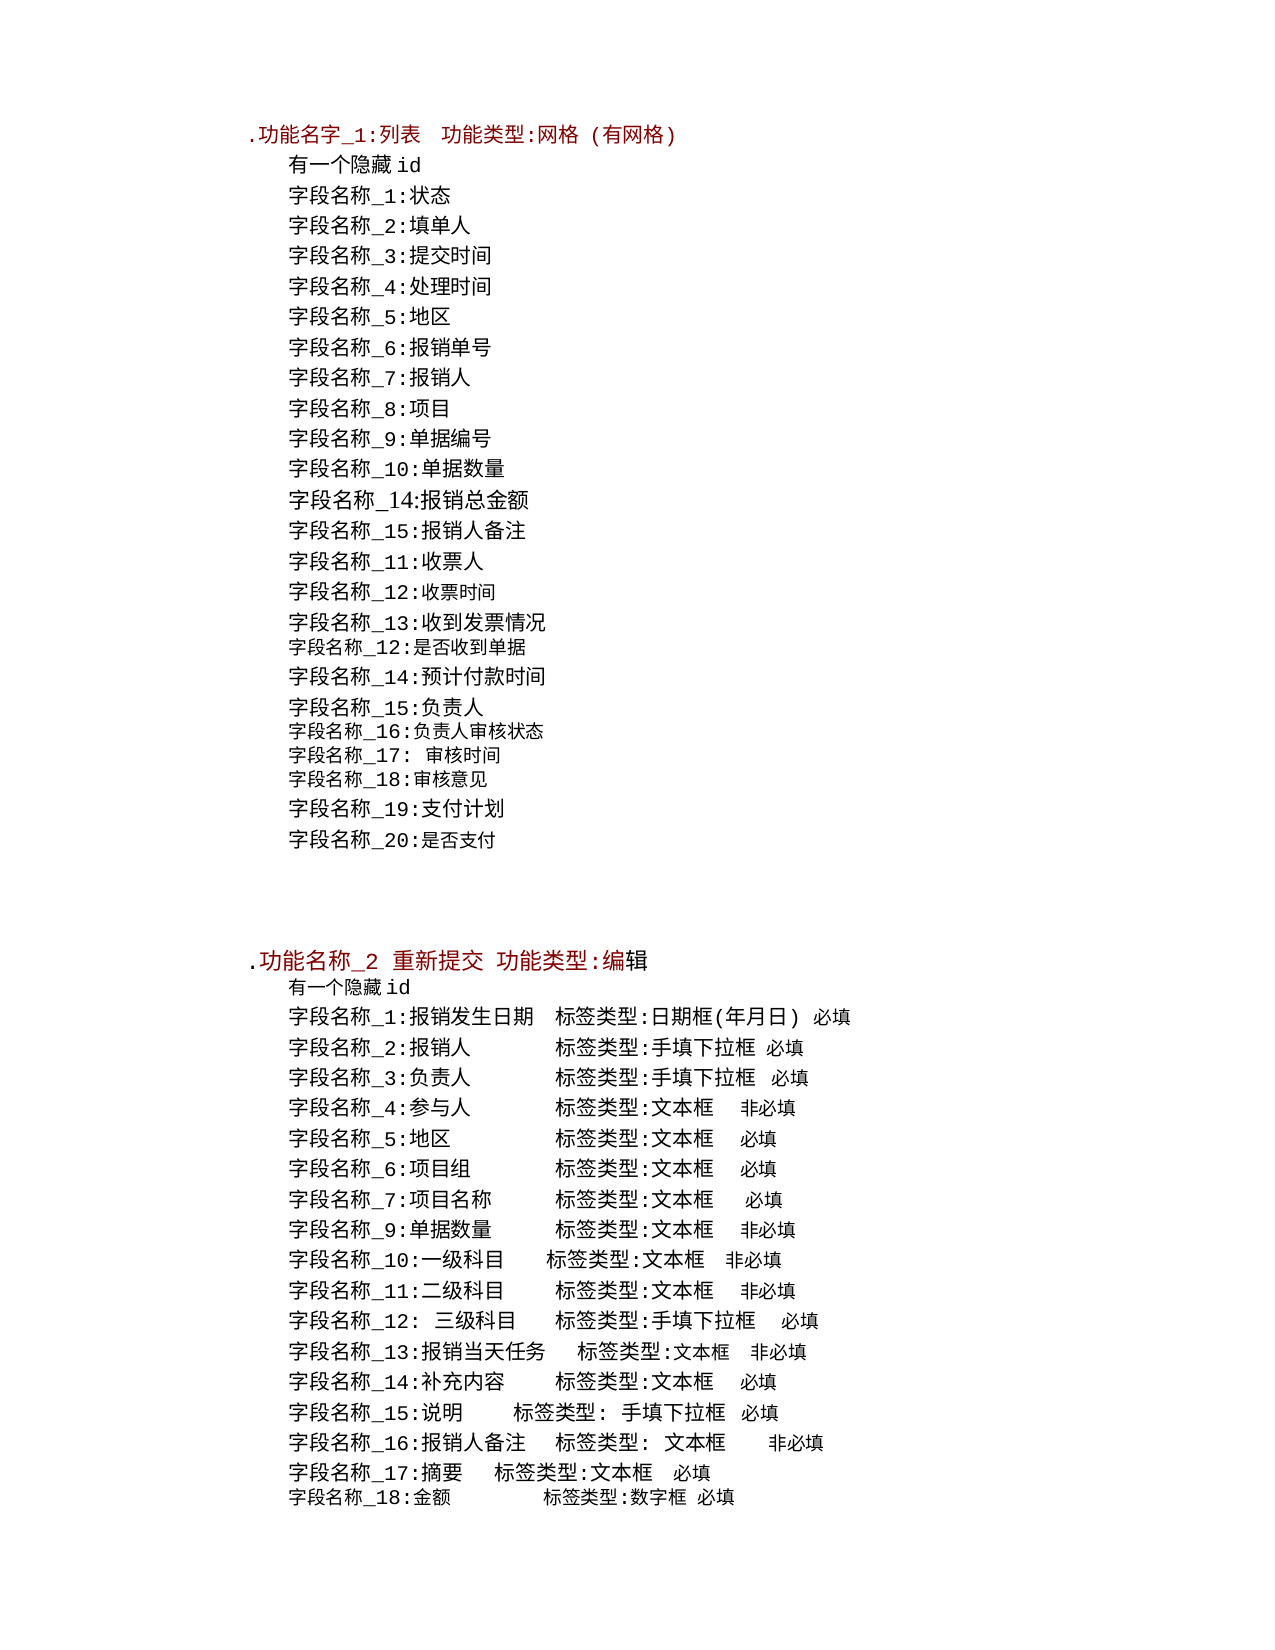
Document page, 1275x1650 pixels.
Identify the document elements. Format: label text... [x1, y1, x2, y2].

text 字段名称_11:二级科目 标签类型:文本框 非必填 [118, 1274, 1157, 1304]
text 字段名称_4:处理时间 [118, 270, 1157, 301]
text 字段名称_20:是否支付 [118, 823, 1157, 853]
text 字段名称_4:参与人 标签类型:文本框 非必填 [118, 1092, 1157, 1122]
text 字段名称_6:报销单号 [118, 331, 1157, 361]
text 字段名称_15:负责人 [118, 691, 1157, 721]
text 字段名称_6:项目组 标签类型:文本框 必填 [118, 1152, 1157, 1183]
text 字段名称_3:提交时间 [118, 240, 1157, 270]
text 字段名称_17:摘要 标签类型:文本框 必填 [118, 1457, 1157, 1487]
text 字段名称_16:报销人备注 标签类型: 文本框 非必填 [118, 1426, 1157, 1457]
text 字段名称_13:收到发票情况 [118, 606, 1157, 636]
text 字段名称_15:说明 标签类型: 手填下拉框 必填 [118, 1396, 1157, 1426]
text 字段名称_18:审核意见 [118, 769, 1157, 793]
text 字段名称_18:金额 标签类型:数字框 必填 [118, 1487, 1157, 1511]
text 有一个隐藏id [118, 976, 1157, 1000]
text 字段名称_13:报销当天任务 标签类型:文本框 非必填 [118, 1335, 1157, 1365]
text 字段名称_2:报销人 标签类型:手填下拉框 必填 [118, 1031, 1157, 1061]
text 有一个隐藏id [118, 148, 1157, 179]
text 字段名称_2:填单人 [118, 209, 1157, 240]
text 字段名称_9:单据数量 标签类型:文本框 非必填 [118, 1213, 1157, 1244]
text .功能名称_2 重新提交 功能类型:编辑 [118, 948, 1157, 976]
text 字段名称_17: 审核时间 [118, 745, 1157, 769]
text 字段名称_3:负责人 标签类型:手填下拉框 必填 [118, 1061, 1157, 1092]
text 字段名称_16:负责人审核状态 [118, 721, 1157, 745]
text 字段名称_7:报销人 [118, 361, 1157, 392]
text 字段名称_12:收票时间 [118, 576, 1157, 606]
text 字段名称_1:状态 [118, 179, 1157, 209]
text 字段名称_11:收票人 [118, 545, 1157, 576]
text .功能名字_1:列表 功能类型:网格 (有网格) [118, 118, 1157, 148]
text 字段名称_12:是否收到单据 [118, 636, 1157, 660]
text 字段名称_14:补充内容 标签类型:文本框 必填 [118, 1365, 1157, 1396]
text 字段名称_5:地区 [118, 301, 1157, 331]
text 字段名称_5:地区 标签类型:文本框 必填 [118, 1122, 1157, 1152]
text 字段名称_15:报销人备注 [118, 515, 1157, 545]
text 字段名称_9:单据编号 [118, 422, 1157, 453]
text 字段名称_10:单据数量 [118, 453, 1157, 483]
text 字段名称_19:支付计划 [118, 793, 1157, 823]
text 字段名称_7:项目名称 标签类型:文本框 必填 [118, 1183, 1157, 1213]
text 字段名称_10:一级科目 标签类型:文本框 非必填 [118, 1244, 1157, 1274]
text 字段名称_8:项目 [118, 392, 1157, 422]
text 字段名称_14:报销总金额 [118, 483, 1157, 515]
text 字段名称_1:报销发生日期 标签类型:日期框(年月日) 必填 [118, 1000, 1157, 1031]
text 字段名称_14:预计付款时间 [118, 660, 1157, 691]
text 字段名称_12: 三级科目 标签类型:手填下拉框 必填 [118, 1304, 1157, 1335]
